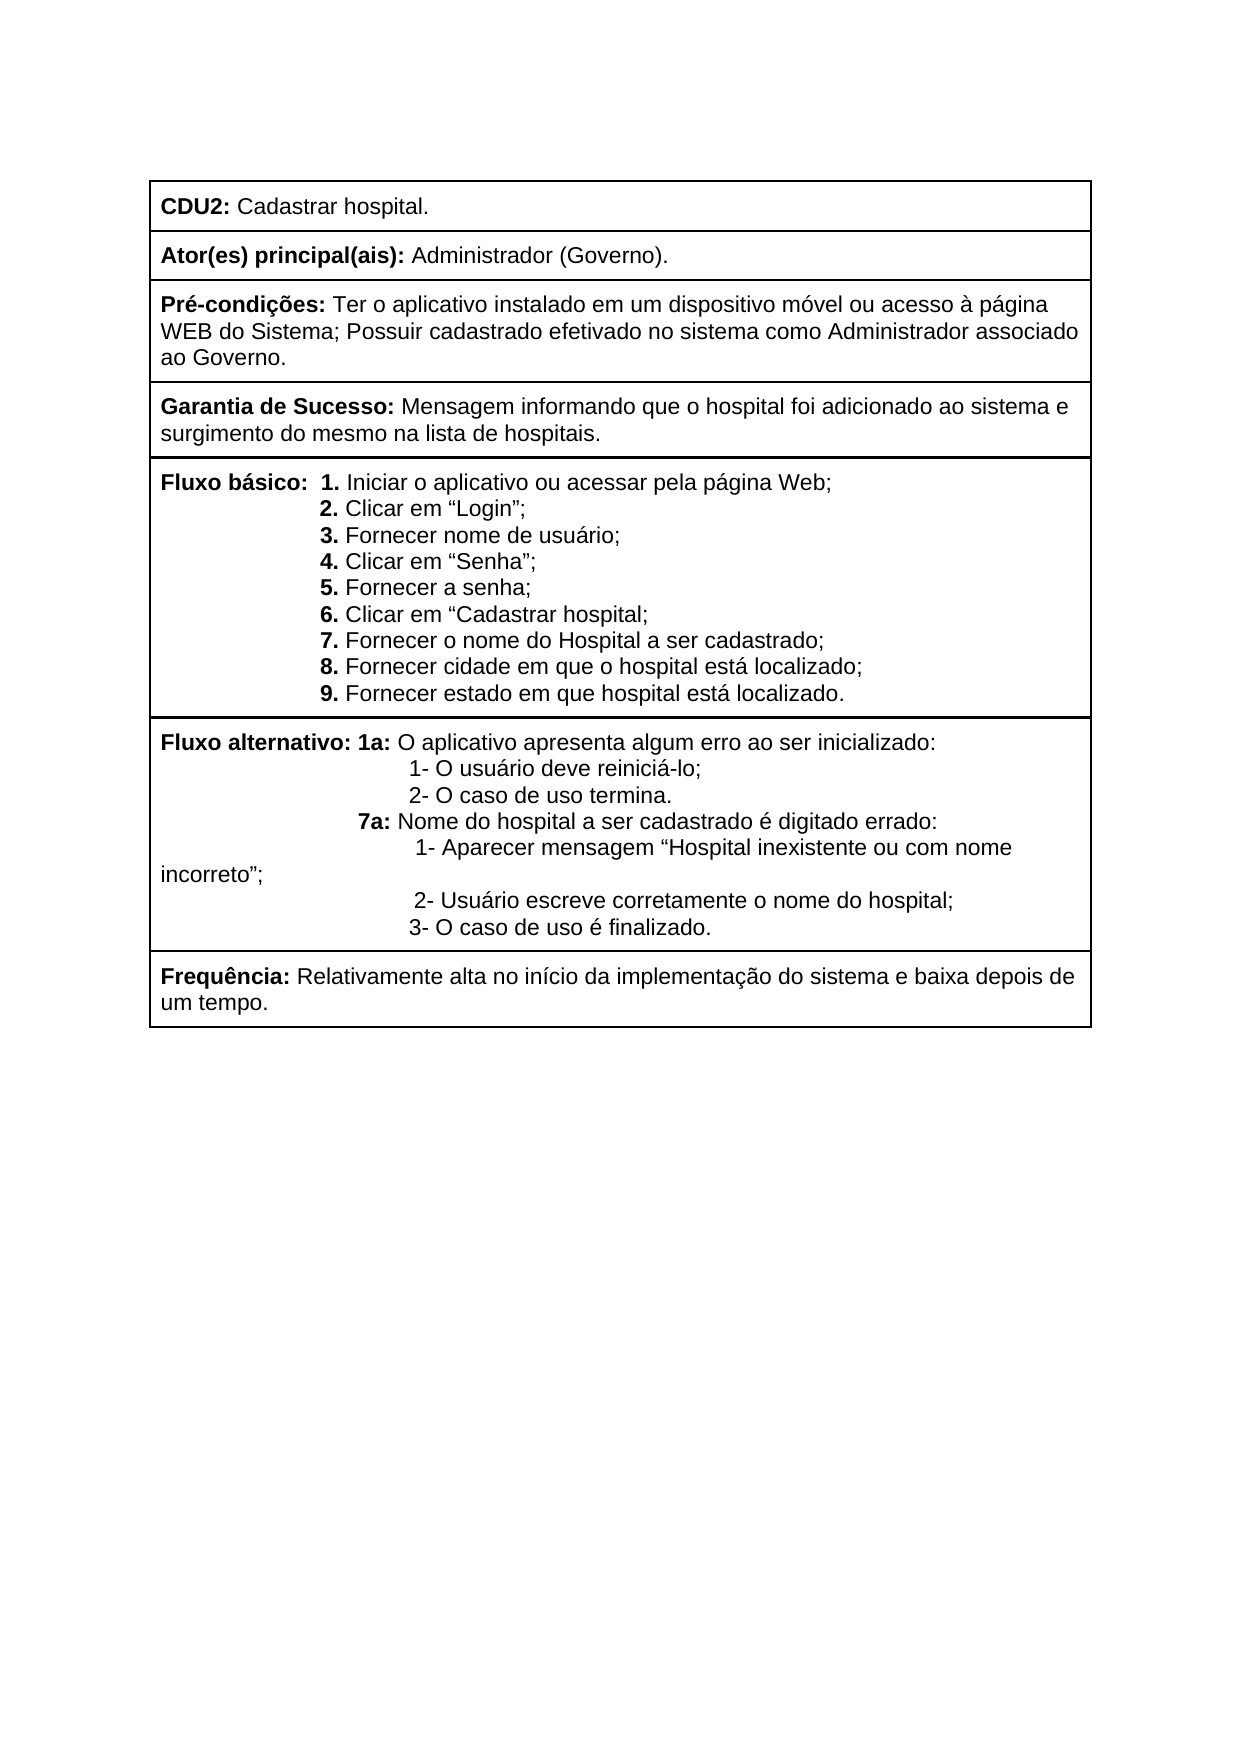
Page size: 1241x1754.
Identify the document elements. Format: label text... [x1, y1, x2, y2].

table_cell Pré-condições: Ter o aplicativo instalado em um dispositivo móvel ou acesso à página WEB do Sistema; Possuir cadastrado efetivado no sistema como Administrador associado ao Governo. [151, 281, 1090, 381]
table_header CDU2: Cadastrar hospital. [151, 182, 1090, 229]
table_cell Ator(es) principal(ais): Administrador (Governo). [151, 232, 1090, 279]
table_cell Garantia de Sucesso: Mensagem informando que o hospital foi adicionado ao sistema e surgimento do mesmo na lista de hospitais. [151, 383, 1090, 456]
table_cell Fluxo básico: 1. Iniciar o aplicativo ou acessar pela página Web; 2. Clicar em “Login”; 3. Fornecer nome de usuário; 4. Clicar em “Senha”; 5. Fornecer a senha; 6. Clicar em “Cadastrar hospital; 7. Fornecer o nome do Hospital a ser cadastrado; 8. Fornecer cidade em que o hospital está localizado; 9. Fornecer estado em que hospital está localizado. [151, 459, 1090, 716]
table_cell Fluxo alternativo: 1a: O aplicativo apresenta algum erro ao ser inicializado: 1- O usuário deve reiniciá-lo; 2- O caso de uso termina. 7a: Nome do hospital a ser cadastrado é digitado errado: 1- Aparecer mensagem “Hospital inexistente ou com nome incorreto”; 2- Usuário escreve corretamente o nome do hospital; 3- O caso de uso é finalizado. [151, 719, 1090, 950]
table_cell Frequência: Relativamente alta no início da implementação do sistema e baixa depois de um tempo. [151, 952, 1090, 1026]
